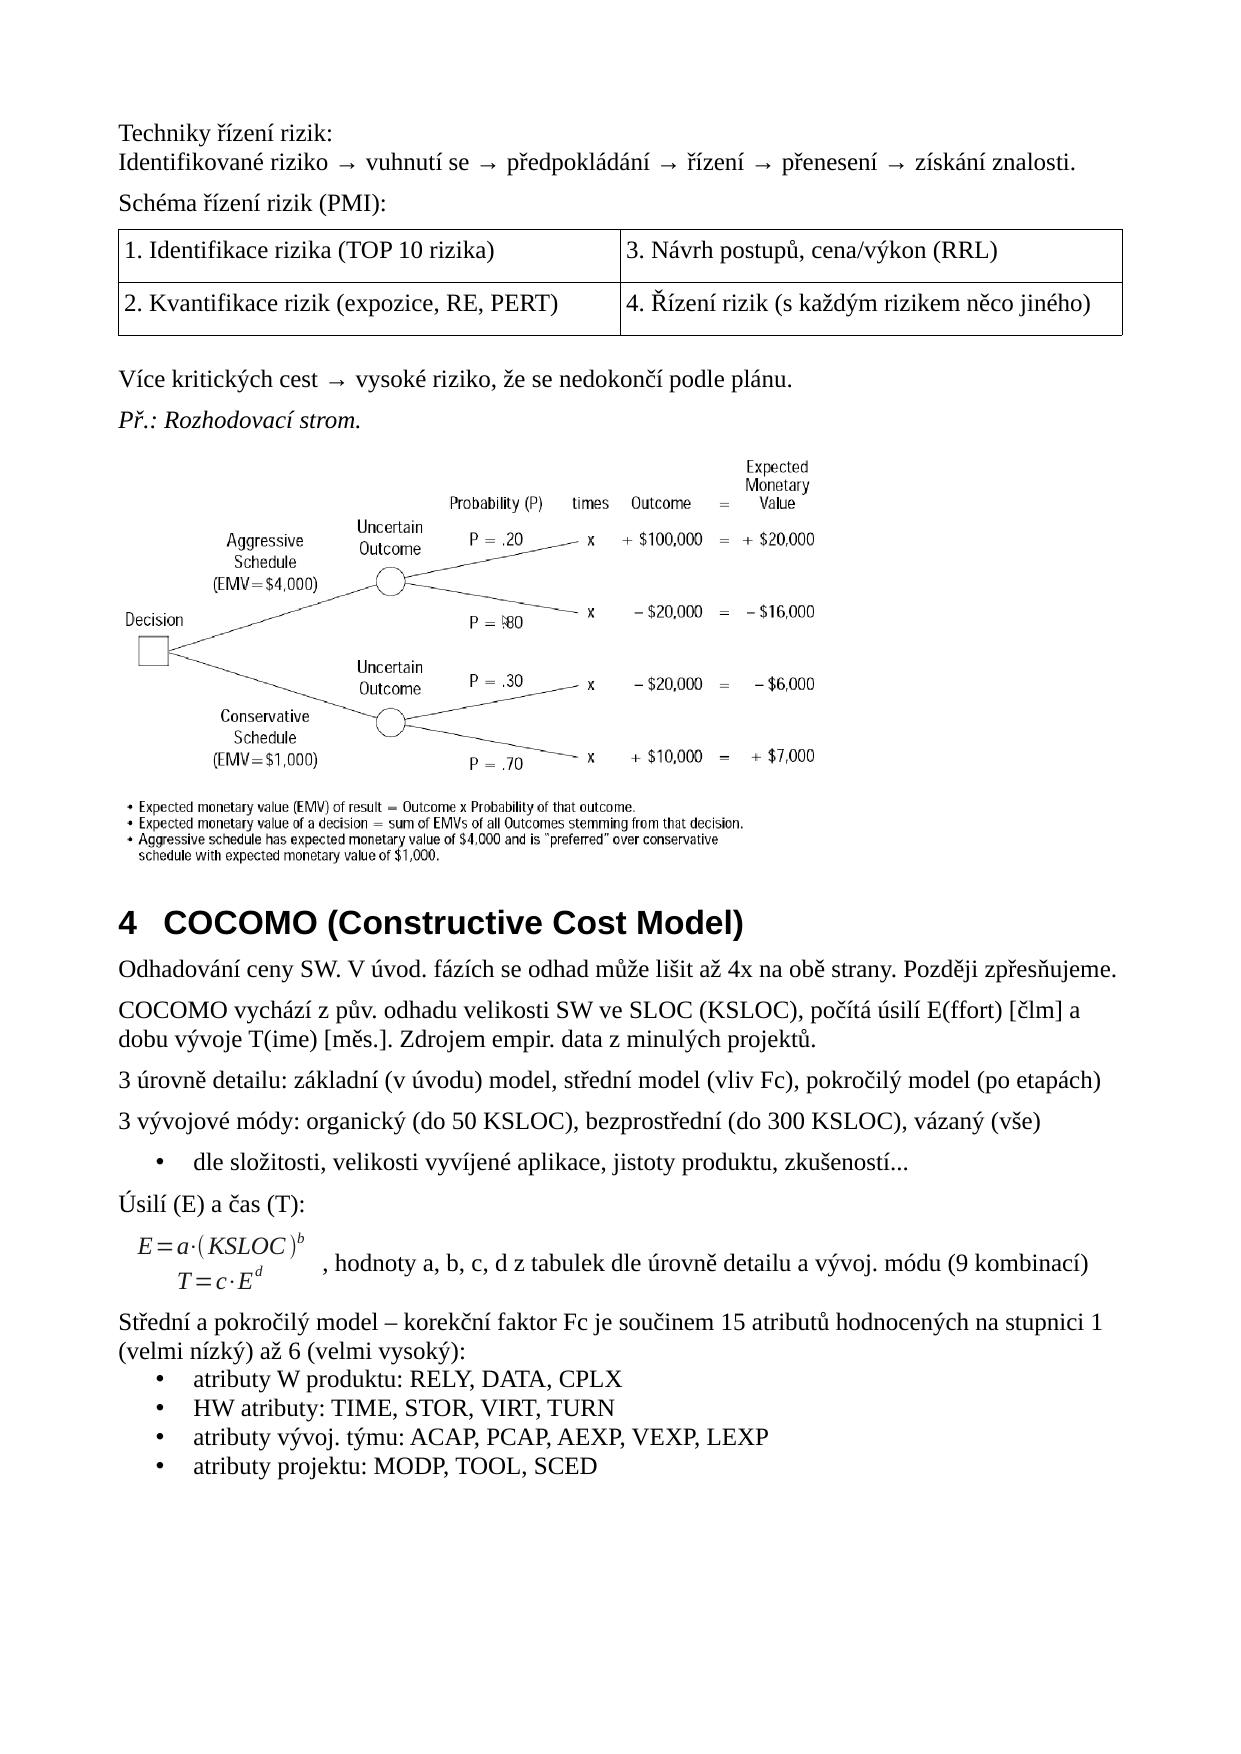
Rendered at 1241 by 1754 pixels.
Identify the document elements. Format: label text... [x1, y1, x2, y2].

text COCOMO vychází z pův. odhadu velikosti SW ve SLOC (KSLOC), počítá úsilí E(ffort) [člm] a dobu vývoje T(ime) [měs.]. Zdrojem empir. data z minulých projektů. [118, 995, 1122, 1052]
list atributy W produktu: RELY, DATA, CPLX [156, 1364, 1122, 1393]
text Techniky řízení rizik: [118, 118, 1122, 147]
text Odhadování ceny SW. V úvod. fázích se odhad může lišit až 4x na obě strany. Později zpřesňujeme. [118, 954, 1122, 982]
text Př.: Rozhodovací strom. [118, 405, 1122, 434]
list dle složitosti, velikosti vyvíjené aplikace, jistoty produktu, zkušeností... [156, 1147, 1122, 1176]
list atributy vývoj. týmu: ACAP, PCAP, AEXP, VEXP, LEXP [156, 1422, 1122, 1451]
picture [118, 446, 822, 865]
text Střední a pokročilý model – korekční faktor Fc je součinem 15 atributů hodnocených na stupnici 1 (velmi nízký) až 6 (velmi vysoký): [118, 1307, 1122, 1364]
text Úsilí (E) a čas (T): [118, 1189, 1122, 1217]
text 3 vývojové módy: organický (do 50 KSLOC), bezprostřední (do 300 KSLOC), vázaný (vše) [118, 1106, 1122, 1135]
table_header 3. Návrh postupů, cena/výkon (RRL) [621, 230, 1122, 282]
table_header 1. Identifikace rizika (TOP 10 rizika) [119, 230, 620, 282]
text Identifikované riziko → vuhnutí se → předpokládání → řízení → přenesení → získání znalosti. [118, 147, 1122, 176]
text Schéma řízení rizik (PMI): [118, 188, 1122, 217]
table_cell 2. Kvantifikace rizik (expozice, RE, PERT) [119, 283, 620, 335]
text 3 úrovně detailu: základní (v úvodu) model, střední model (vliv Fc), pokročilý model (po etapách) [118, 1065, 1122, 1094]
text Více kritických cest → vysoké riziko, že se nedokončí podle plánu. [118, 336, 1122, 393]
list atributy projektu: MODP, TOOL, SCED [156, 1451, 1122, 1479]
list HW atributy: TIME, STOR, VIRT, TURN [156, 1393, 1122, 1422]
text , hodnoty a, b, c, d z tabulek dle úrovně detailu a vývoj. módu (9 kombinací) [118, 1230, 1122, 1294]
subtitle COCOMO (Constructive Cost Model) [118, 902, 1122, 941]
table_cell 4. Řízení rizik (s každým rizikem něco jiného) [621, 283, 1122, 335]
